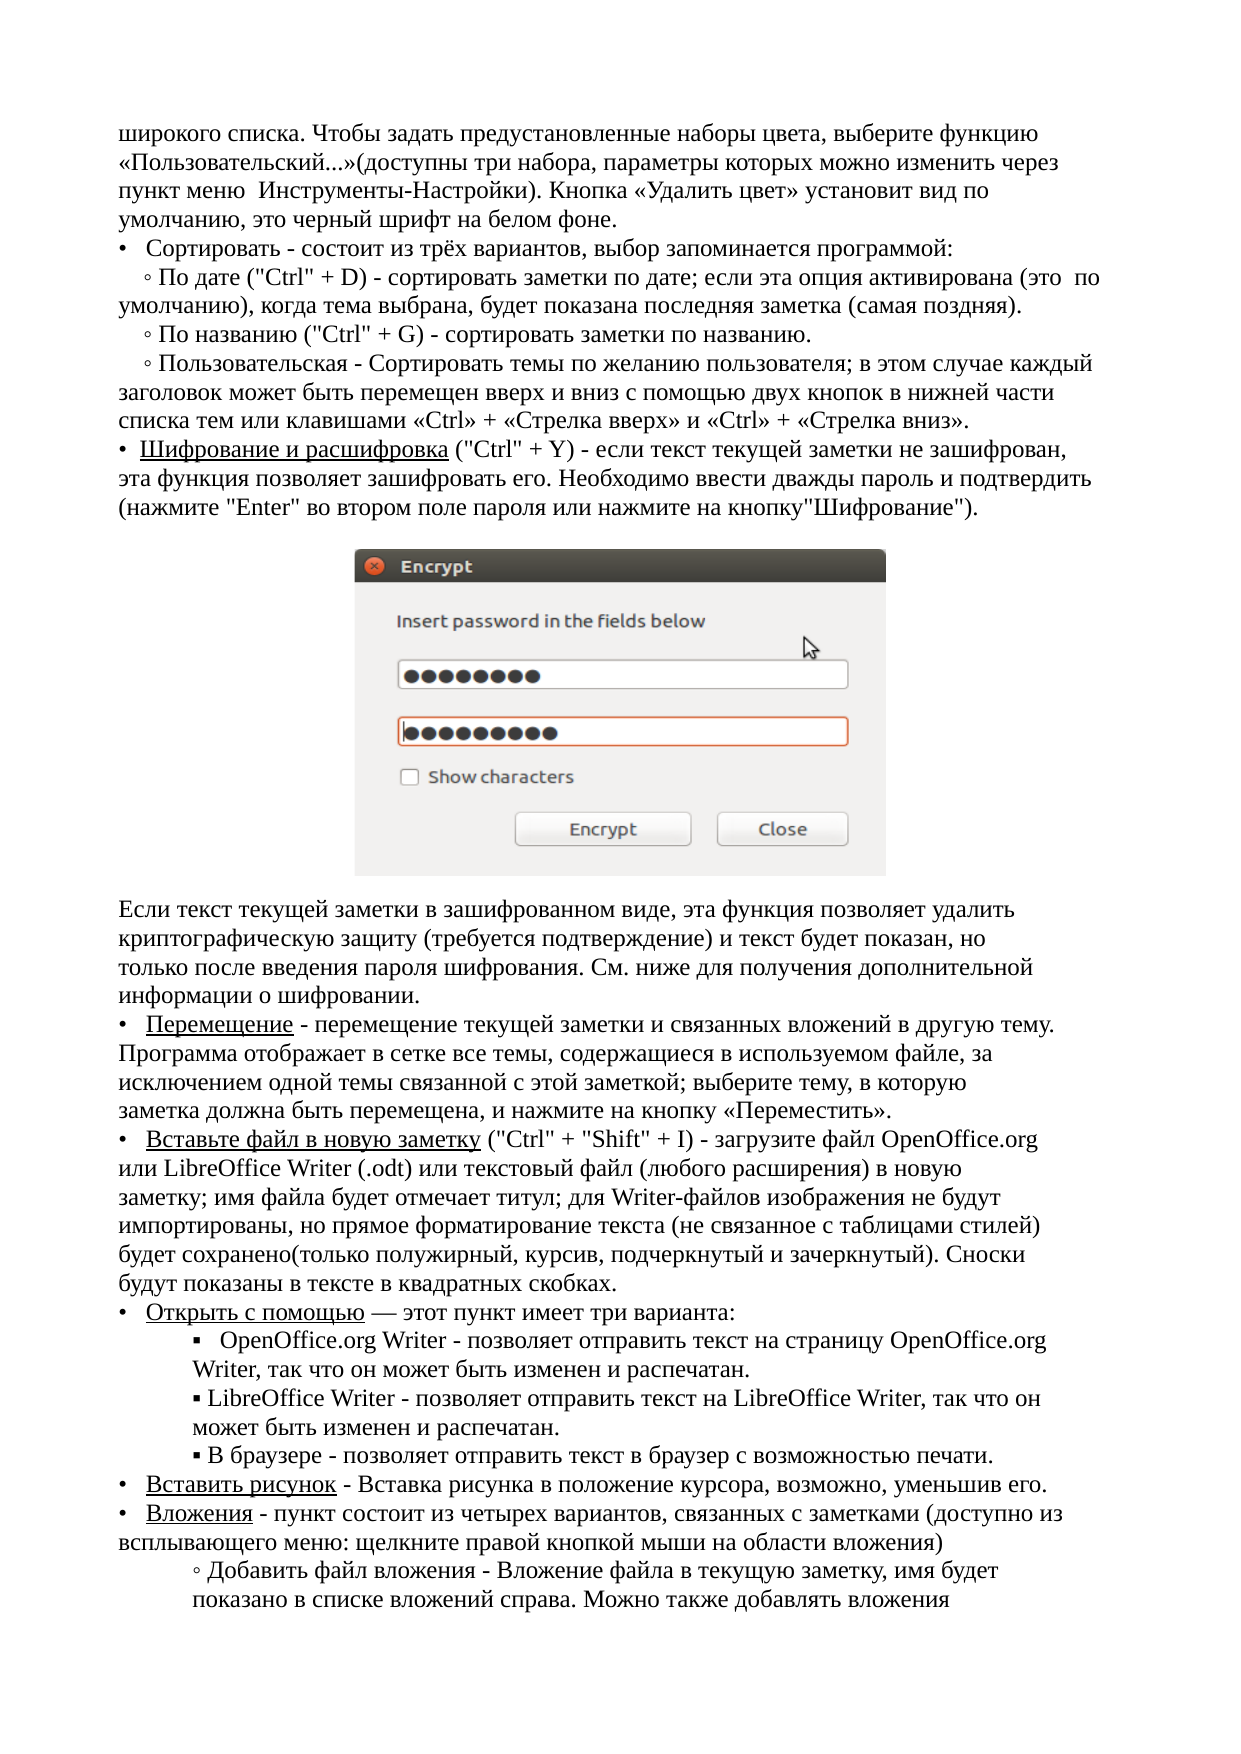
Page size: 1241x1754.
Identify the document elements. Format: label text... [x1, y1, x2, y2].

text • Шифрование и расшифровка ("Ctrl" + Y) - если текст текущей заметки не зашифрован, [118, 434, 1122, 463]
text Writer, так что он может быть изменен и распечатан. [192, 1354, 1122, 1383]
text заметку; имя файла будет отмечает титул; для Writer-файлов изображения не будут [118, 1182, 1122, 1211]
text эта функция позволяет зашифровать его. Необходимо ввести дважды пароль и подтвердить (нажмите "Enter" во втором поле пароля или нажмите на кнопку"Шифрование"). [118, 463, 1122, 521]
text ◦ Пользовательская - Сортировать темы по желанию пользователя; в этом случае каждый заголовок может быть перемещен вверх и вниз с помощью двух кнопок в нижней части списка тем или клавишами «Ctrl» + «Стрелка вверх» и «Ctrl» + «Стрелка вниз». [118, 348, 1122, 434]
text или LibreOffice Writer (.odt) или текстовый файл (любого расширения) в новую [118, 1153, 1122, 1182]
text ◦ Добавить файл вложения - Вложение файла в текущую заметку, имя будет [192, 1556, 1122, 1584]
text может быть изменен и распечатан. [192, 1412, 1122, 1441]
text ◦ По названию ("Ctrl" + G) - сортировать заметки по названию. [118, 319, 1122, 348]
text • Вложения - пункт состоит из четырех вариантов, связанных с заметками (доступно из [118, 1498, 1122, 1527]
text показано в списке вложений справа. Можно также добавлять вложения [192, 1584, 1122, 1613]
text будут показаны в тексте в квадратных скобках. [118, 1268, 1122, 1297]
text • Перемещение - перемещение текущей заметки и связанных вложений в другую тему. [118, 1009, 1122, 1038]
text • Открыть с помощью — этот пункт имеет три варианта: [118, 1297, 1122, 1326]
text импортированы, но прямое форматирование текста (не связанное с таблицами стилей) [118, 1211, 1122, 1239]
text ▪ В браузере - позволяет отправить текст в браузер с возможностью печати. [192, 1441, 1122, 1469]
text исключением одной темы связанной с этой заметкой; выберите тему, в которую [118, 1067, 1122, 1096]
text всплывающего меню: щелкните правой кнопкой мыши на области вложения) [118, 1527, 1122, 1556]
text Если текст текущей заметки в зашифрованном виде, эта функция позволяет удалить [118, 894, 1122, 923]
text ▪ LibreOffice Writer - позволяет отправить текст на LibreOffice Writer, так что он [192, 1383, 1122, 1412]
text Программа отображает в сетке все темы, содержащиеся в используемом файле, за [118, 1038, 1122, 1067]
text широкого списка. Чтобы задать предустановленные наборы цвета, выберите функцию «Пользовательский...»(доступны три набора, параметры которых можно изменить через пункт меню Инструменты-Настройки). Кнопка «Удалить цвет» установит вид по умолчанию, это черный шрифт на белом фоне. [118, 118, 1122, 233]
text • Сортировать - состоит из трёх вариантов, выбор запоминается программой: [118, 233, 1122, 262]
picture [354, 549, 886, 876]
text криптографическую защиту (требуется подтверждение) и текст будет показан, но [118, 923, 1122, 952]
text только после введения пароля шифрования. См. ниже для получения дополнительной [118, 952, 1122, 981]
text ◦ По дате ("Ctrl" + D) - сортировать заметки по дате; если эта опция активирована (это по умолчанию), когда тема выбрана, будет показана последняя заметка (самая поздняя). [118, 262, 1122, 319]
text информации о шифровании. [118, 981, 1122, 1009]
text • Вставьте файл в новую заметку ("Ctrl" + "Shift" + I) - загрузите файл OpenOffice.org [118, 1124, 1122, 1153]
text заметка должна быть перемещена, и нажмите на кнопку «Переместить». [118, 1096, 1122, 1124]
text ▪ OpenOffice.org Writer - позволяет отправить текст на страницу OpenOffice.org [192, 1326, 1122, 1354]
text будет сохранено(только полужирный, курсив, подчеркнутый и зачеркнутый). Сноски [118, 1239, 1122, 1268]
text • Вставить рисунок - Вставка рисунка в положение курсора, возможно, уменьшив его. [118, 1469, 1122, 1498]
